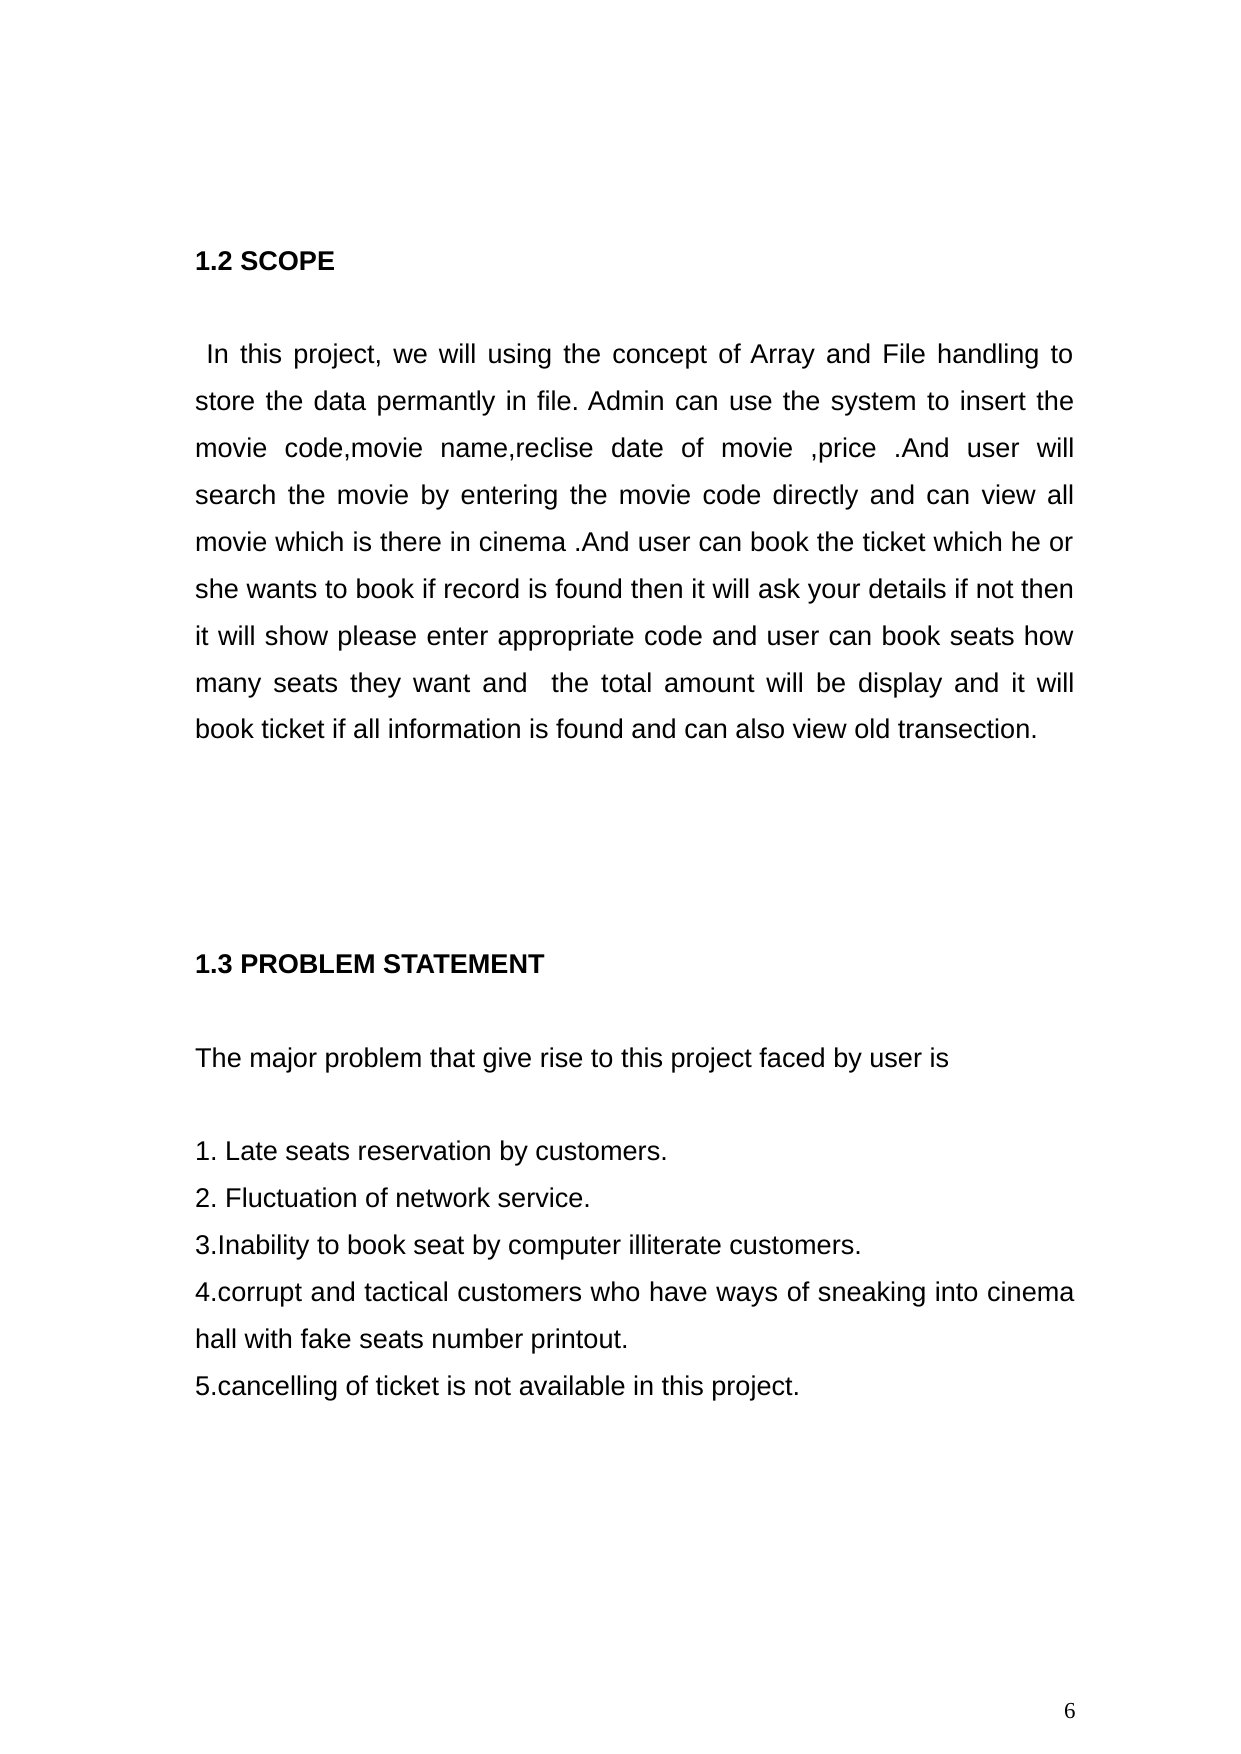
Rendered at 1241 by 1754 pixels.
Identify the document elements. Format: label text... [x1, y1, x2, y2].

text 1. Late seats reservation by customers. [195, 1135, 1075, 1167]
text 5.cancelling of ticket is not available in this project. [195, 1370, 1075, 1401]
text 1.3 PROBLEM STATEMENT [195, 948, 1075, 979]
text 4.corrupt and tactical customers who have ways of sneaking into cinema hall with fake seats number printout. [195, 1276, 1075, 1354]
text 3.Inability to book seat by computer illiterate customers. [195, 1229, 1075, 1260]
text In this project, we will using the concept of Array and File handling to store the data permantly in file. Admin can use the system to insert the movie code,movie name,reclise date of movie ,price .And user will search the movie by entering the movie code directly and can view all movie which is there in cinema .And user can book the ticket which he or she wants to book if record is found then it will ask your details if not then it will show please enter appropriate code and user can book seats how many seats they want and the total amount will be display and it will book ticket if all information is found and can also view old transection. [195, 338, 1075, 745]
text The major problem that give rise to this project faced by user is [195, 1042, 1075, 1073]
text 1.2 SCOPE [195, 245, 1075, 276]
text 2. Fluctuation of network service. [195, 1182, 1075, 1213]
